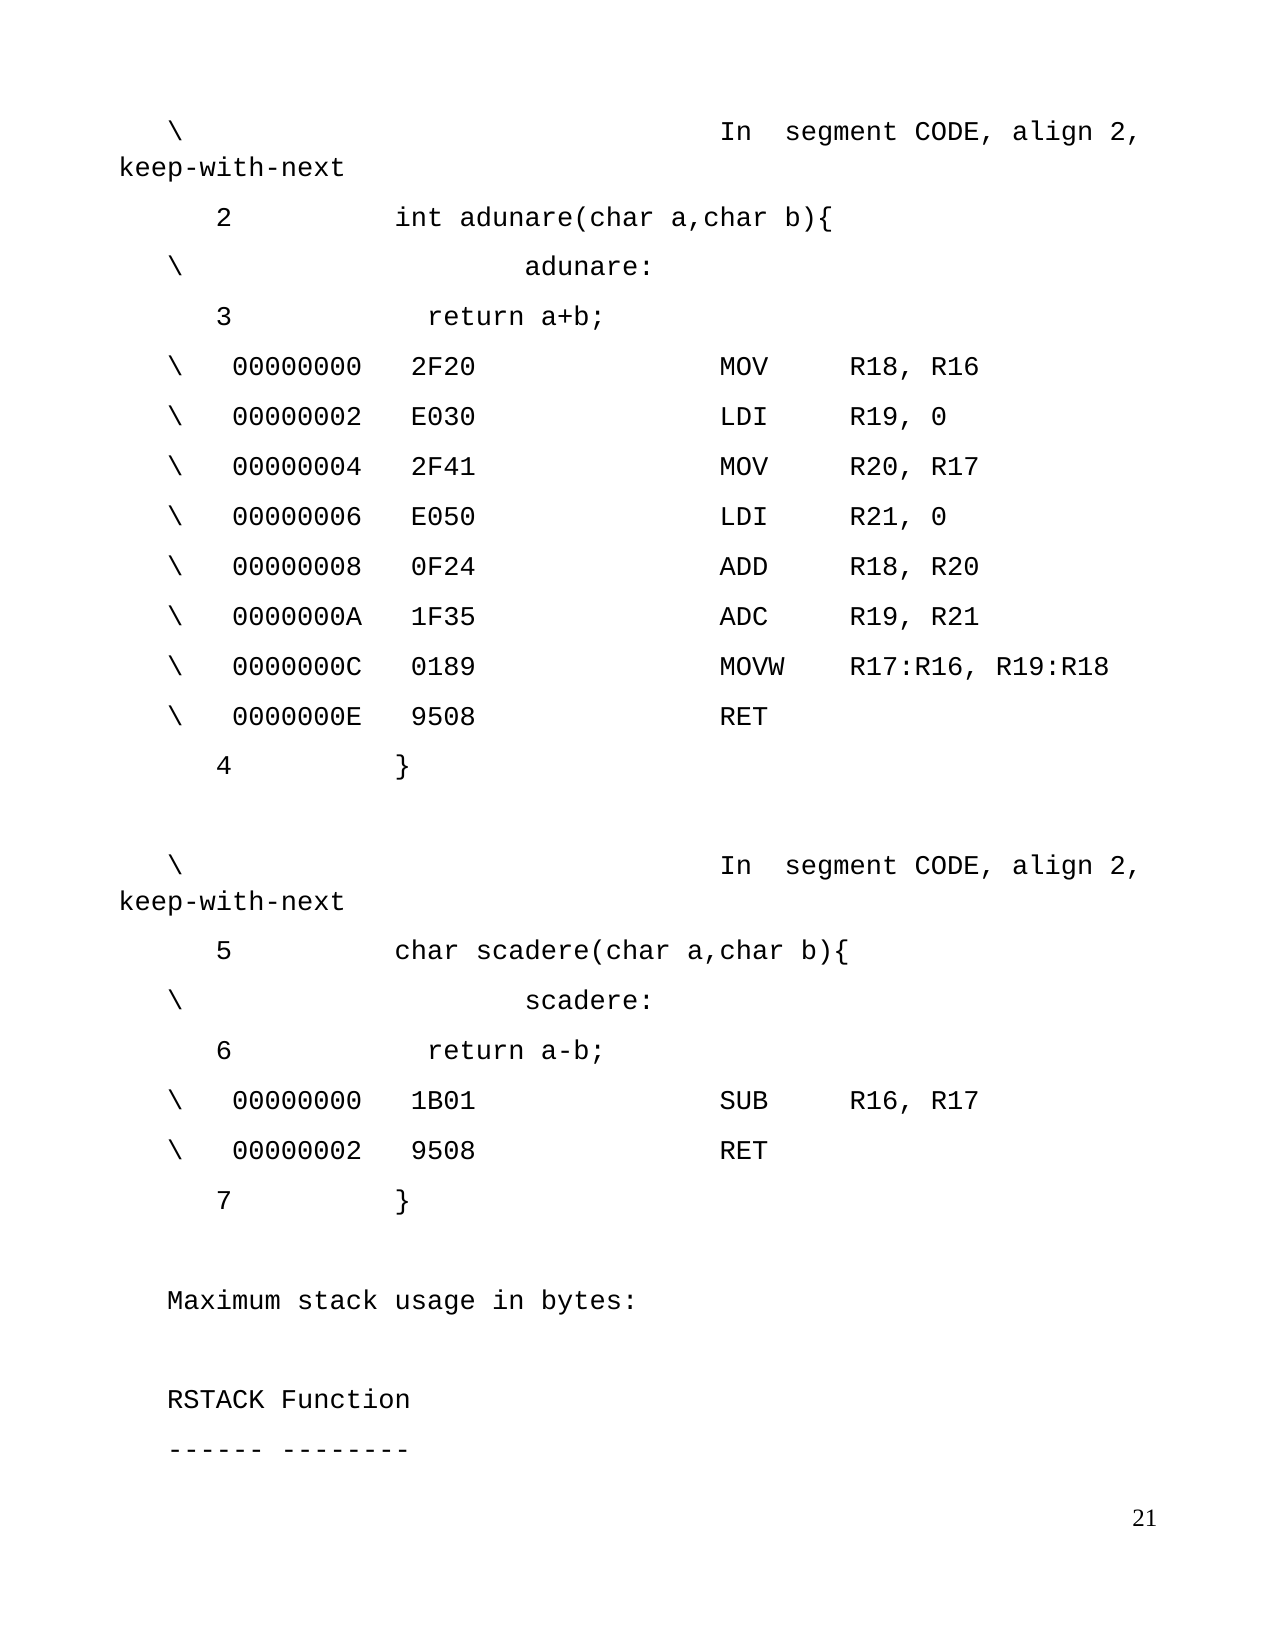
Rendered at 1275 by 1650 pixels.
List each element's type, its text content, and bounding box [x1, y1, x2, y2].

text \ 00000000 1B01 SUB R16, R17 [118, 1087, 1157, 1118]
text RSTACK Function [118, 1386, 1157, 1417]
text 2 int adunare(char a,char b){ [118, 203, 1157, 234]
text \ 00000002 E030 LDI R19, 0 [118, 403, 1157, 434]
text ------ -------- [118, 1436, 1157, 1467]
text \ 00000000 2F20 MOV R18, R16 [118, 353, 1157, 384]
text \ scadere: [118, 987, 1157, 1018]
text \ 0000000A 1F35 ADC R19, R21 [118, 602, 1157, 633]
text \ 0000000E 9508 RET [118, 702, 1157, 733]
text Maximum stack usage in bytes: [118, 1286, 1157, 1317]
text 6 return a-b; [118, 1037, 1157, 1068]
text \ In segment CODE, align 2, keep-with-next [118, 118, 1157, 184]
text 4 } [118, 752, 1157, 783]
text \ In segment CODE, align 2, keep-with-next [118, 852, 1157, 918]
text \ 00000008 0F24 ADD R18, R20 [118, 553, 1157, 583]
text \ adunare: [118, 253, 1157, 284]
text \ 00000006 E050 LDI R21, 0 [118, 503, 1157, 533]
text \ 00000002 9508 RET [118, 1137, 1157, 1167]
text 5 char scadere(char a,char b){ [118, 937, 1157, 968]
text 3 return a+b; [118, 303, 1157, 334]
text \ 0000000C 0189 MOVW R17:R16, R19:R18 [118, 652, 1157, 683]
text 7 } [118, 1187, 1157, 1217]
text \ 00000004 2F41 MOV R20, R17 [118, 453, 1157, 483]
